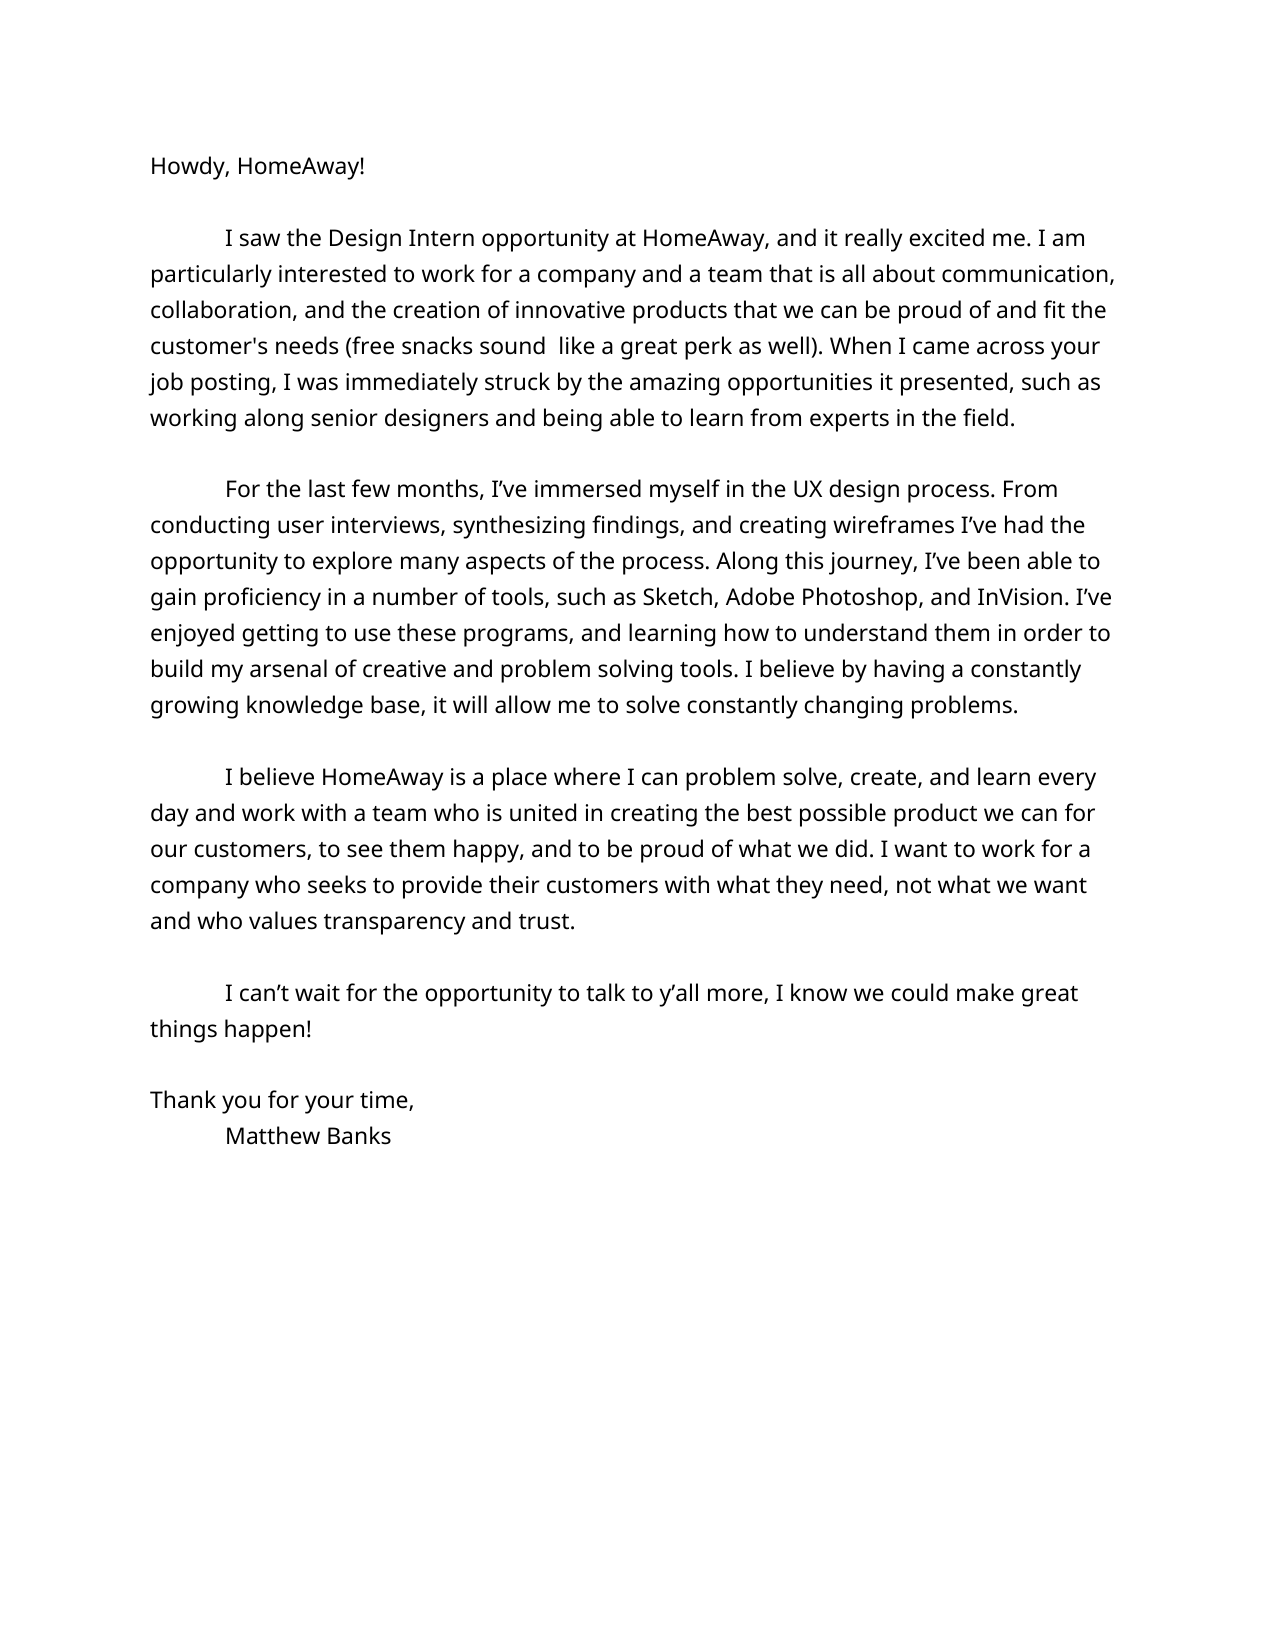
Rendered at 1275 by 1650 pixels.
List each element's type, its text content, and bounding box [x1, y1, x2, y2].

text I believe HomeAway is a place where I can problem solve, create, and learn every day and work with a team who is united in creating the best possible product we can for our customers, to see them happy, and to be proud of what we did. I want to work for a company who seeks to provide their customers with what they need, not what we want and who values transparency and trust. [150, 761, 1125, 936]
text Matthew Banks [150, 1120, 1125, 1152]
text Thank you for your time, [150, 1084, 1125, 1116]
text I saw the Design Intern opportunity at HomeAway, and it really excited me. I am particularly interested to work for a company and a team that is all about communication, collaboration, and the creation of innovative products that we can be proud of and fit the customer's needs (free snacks sound like a great perk as well). When I came across your job posting, I was immediately struck by the amazing opportunities it presented, such as working along senior designers and being able to learn from experts in the field. [150, 222, 1125, 433]
text Howdy, HomeAway! [150, 150, 1125, 181]
text I can’t wait for the opportunity to talk to y’all more, I know we could make great things happen! [150, 977, 1125, 1044]
text For the last few months, I’ve immersed myself in the UX design process. From conducting user interviews, synthesizing findings, and creating wireframes I’ve had the opportunity to explore many aspects of the process. Along this journey, I’ve been able to gain proficiency in a number of tools, such as Sketch, Adobe Photoshop, and InVision. I’ve enjoyed getting to use these programs, and learning how to understand them in order to build my arsenal of creative and problem solving tools. I believe by having a constantly growing knowledge base, it will allow me to solve constantly changing problems. [150, 473, 1125, 720]
